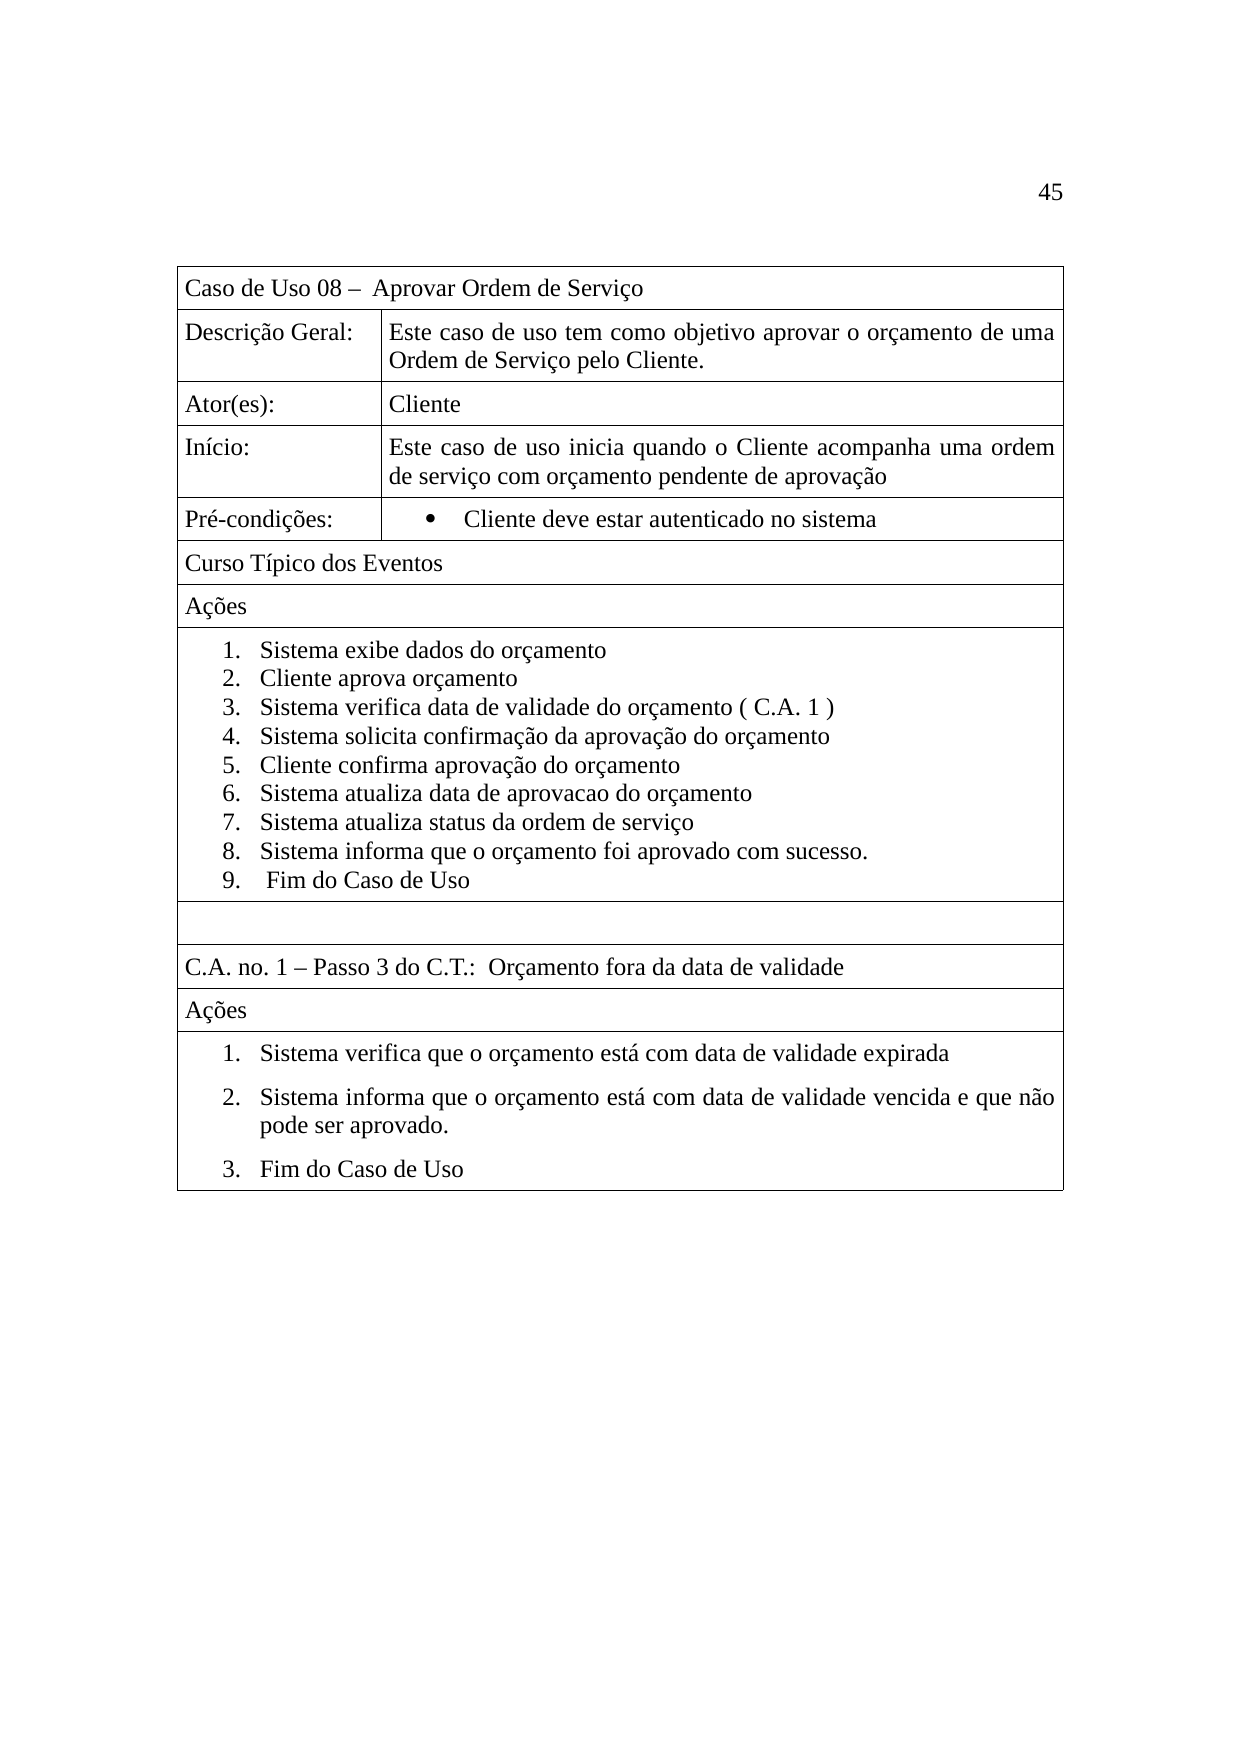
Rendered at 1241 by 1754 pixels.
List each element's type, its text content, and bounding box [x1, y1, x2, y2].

table_cell C.A. no. 1 – Passo 3 do C.T.: Orçamento fora da data de validade [178, 945, 1063, 988]
table_cell Sistema informa que o orçamento está com data de validade vencida e que não pode ser aprovado. [178, 1075, 1063, 1147]
table_cell Ações [178, 989, 1063, 1031]
table_cell Curso Típico dos Eventos [178, 541, 1063, 584]
table_cell Ações [178, 585, 1063, 627]
table_cell Descrição Geral: [178, 310, 381, 381]
table_cell Fim do Caso de Uso [178, 1147, 1063, 1190]
table_cell [178, 902, 1063, 944]
table_cell Pré-condições: [178, 498, 381, 540]
table_header Caso de Uso 08 – Aprovar Ordem de Serviço [178, 267, 1063, 309]
table_cell Ator(es): [178, 382, 381, 425]
table_cell Sistema verifica que o orçamento está com data de validade expirada [178, 1032, 1063, 1074]
table_cell Este caso de uso inicia quando o Cliente acompanha uma ordem de serviço com orçamento pendente de aprovação [382, 426, 1063, 497]
table_cell Sistema exibe dados do orçamento Cliente aprova orçamento Sistema verifica data de validade do orçamento ( C.A. 1 ) Sistema solicita confirmação da aprovação do orçamento Cliente confirma aprovação do orçamento Sistema atualiza data de aprovacao do orçamento Sistema atualiza status da ordem de serviço Sistema informa que o orçamento foi aprovado com sucesso. Fim do Caso de Uso [178, 628, 1063, 901]
table_cell Início: [178, 426, 381, 497]
table_cell Cliente [382, 382, 1063, 425]
table_cell Cliente deve estar autenticado no sistema [382, 498, 1063, 540]
table_cell Este caso de uso tem como objetivo aprovar o orçamento de uma Ordem de Serviço pelo Cliente. [382, 310, 1063, 381]
